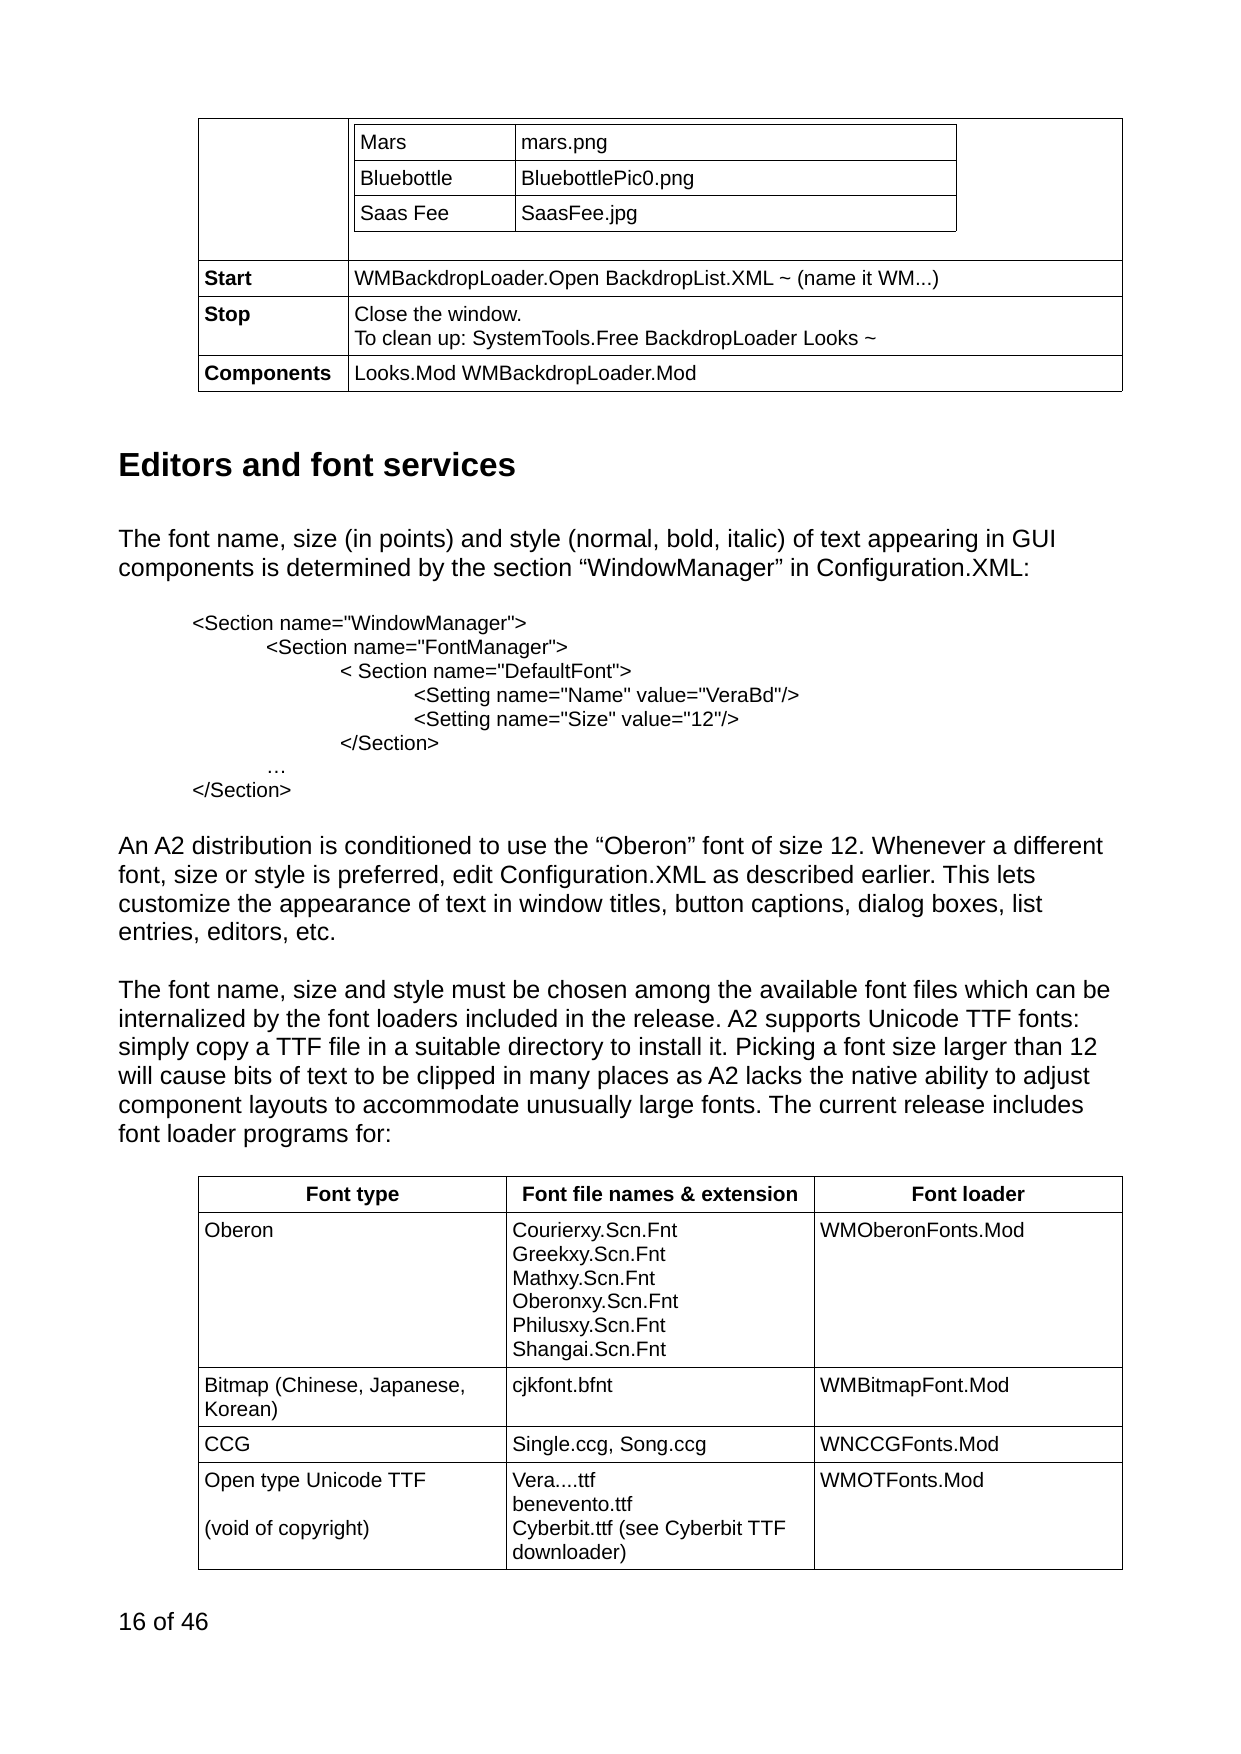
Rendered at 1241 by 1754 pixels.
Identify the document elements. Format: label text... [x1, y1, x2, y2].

table_cell SaasFee.jpg [516, 196, 956, 231]
text An A2 distribution is conditioned to use the “Oberon” font of size 12. Whenever a different font, size or style is preferred, edit Configuration.XML as described earlier. This lets customize the appearance of text in window titles, button captions, dialog boxes, list entries, editors, etc. [118, 831, 1122, 946]
table_cell WNCCGFonts.Mod [815, 1427, 1122, 1462]
table_cell Saas Fee [355, 196, 515, 231]
table_cell CCG [199, 1427, 506, 1462]
text … [118, 754, 1122, 778]
table_header Font type [199, 1177, 506, 1212]
table_cell Stop [199, 297, 348, 355]
table_cell WMBitmapFont.Mod [815, 1368, 1122, 1426]
table_cell Bluebottle [355, 161, 515, 195]
table_header [199, 119, 348, 260]
table_header Font file names & extension [507, 1177, 814, 1212]
table_cell cjkfont.bfnt [507, 1368, 814, 1426]
subtitle Editors and font services [118, 445, 1122, 483]
table_cell BluebottlePic0.png [516, 161, 956, 195]
table_cell Open type Unicode TTF (void of copyright) [199, 1463, 506, 1569]
table_cell WMOberonFonts.Mod [815, 1213, 1122, 1367]
table_cell Looks.Mod WMBackdropLoader.Mod [349, 356, 1122, 391]
table_cell Close the window. To clean up: SystemTools.Free BackdropLoader Looks ~ [349, 297, 1122, 355]
table_cell Mars [355, 125, 515, 159]
table_header Font loader [815, 1177, 1122, 1212]
table_cell Single.ccg, Song.ccg [507, 1427, 814, 1462]
table_cell WMOTFonts.Mod [815, 1463, 1122, 1569]
text </Section> [118, 778, 1122, 802]
table_cell Bitmap (Chinese, Japanese, Korean) [199, 1368, 506, 1426]
table_cell Courierxy.Scn.Fnt Greekxy.Scn.Fnt Mathxy.Scn.Fnt Oberonxy.Scn.Fnt Philusxy.Scn.Fnt Shangai.Scn.Fnt [507, 1213, 814, 1367]
table_cell mars.png [516, 125, 956, 159]
table_cell Components [199, 356, 348, 391]
table_cell Oberon [199, 1213, 506, 1367]
text The font name, size (in points) and style (normal, bold, italic) of text appearing in GUI components is determined by the section “WindowManager” in Configuration.XML: [118, 524, 1122, 582]
text The font name, size and style must be chosen among the available font files which can be internalized by the font loaders included in the release. A2 supports Unicode TTF fonts: simply copy a TTF file in a suitable directory to install it. Picking a font size larger than 12 will cause bits of text to be clipped in many places as A2 lacks the native ability to adjust component layouts to accommodate unusually large fonts. The current release includes font loader programs for: [118, 975, 1122, 1147]
text <Section name="WindowManager"> <Section name="FontManager"> < Section name="DefaultFont"> <Setting name="Name" value="VeraBd"/> <Setting name="Size" value="12"/> </Section> [118, 611, 1122, 754]
table_cell Start [199, 261, 348, 296]
table_cell WMBackdropLoader.Open BackdropList.XML ~ (name it WM...) [349, 261, 1122, 296]
table_cell Vera....ttf benevento.ttf Cyberbit.ttf (see Cyberbit TTF downloader) [507, 1463, 814, 1569]
table_header [349, 119, 1122, 260]
